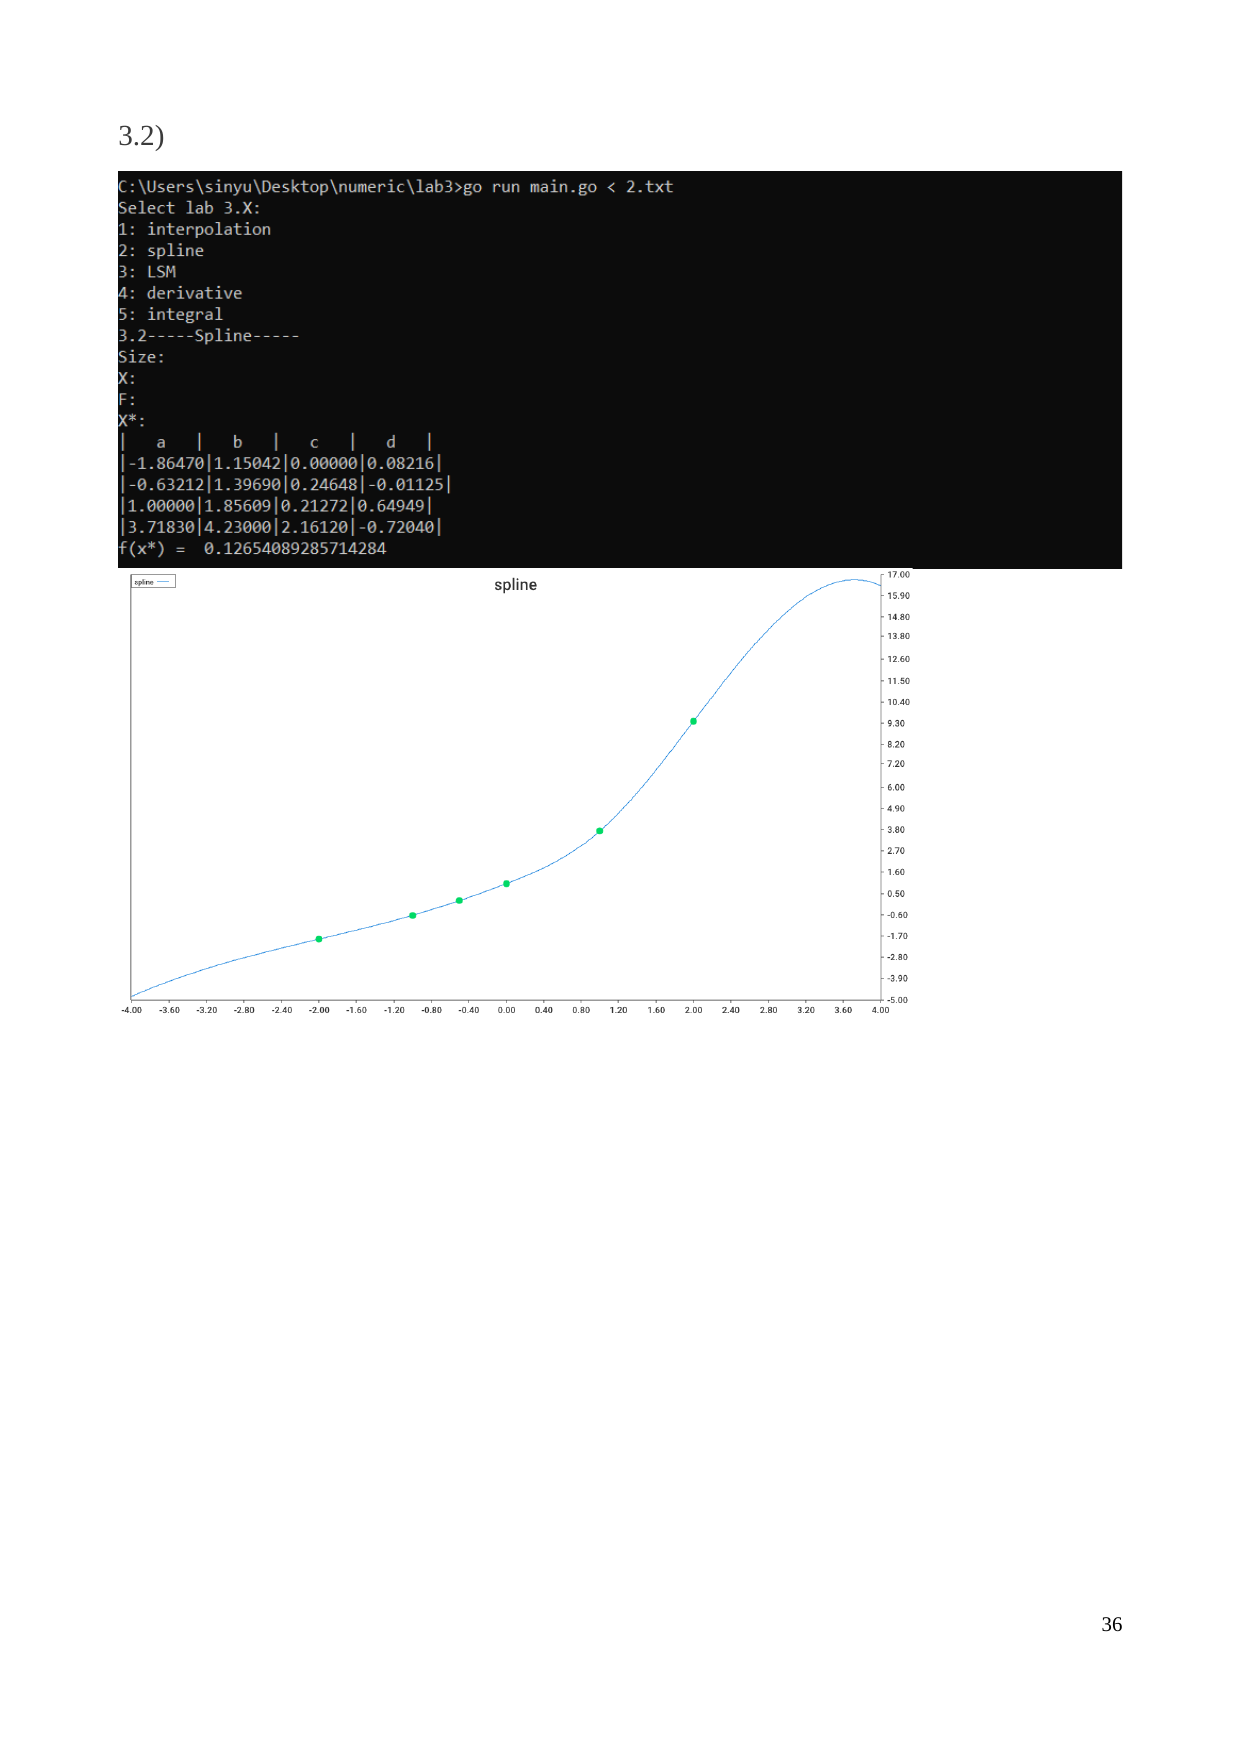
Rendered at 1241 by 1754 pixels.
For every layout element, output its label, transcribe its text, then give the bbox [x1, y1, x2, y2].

picture [118, 171, 1123, 1016]
text 3.2) [118, 118, 1122, 152]
